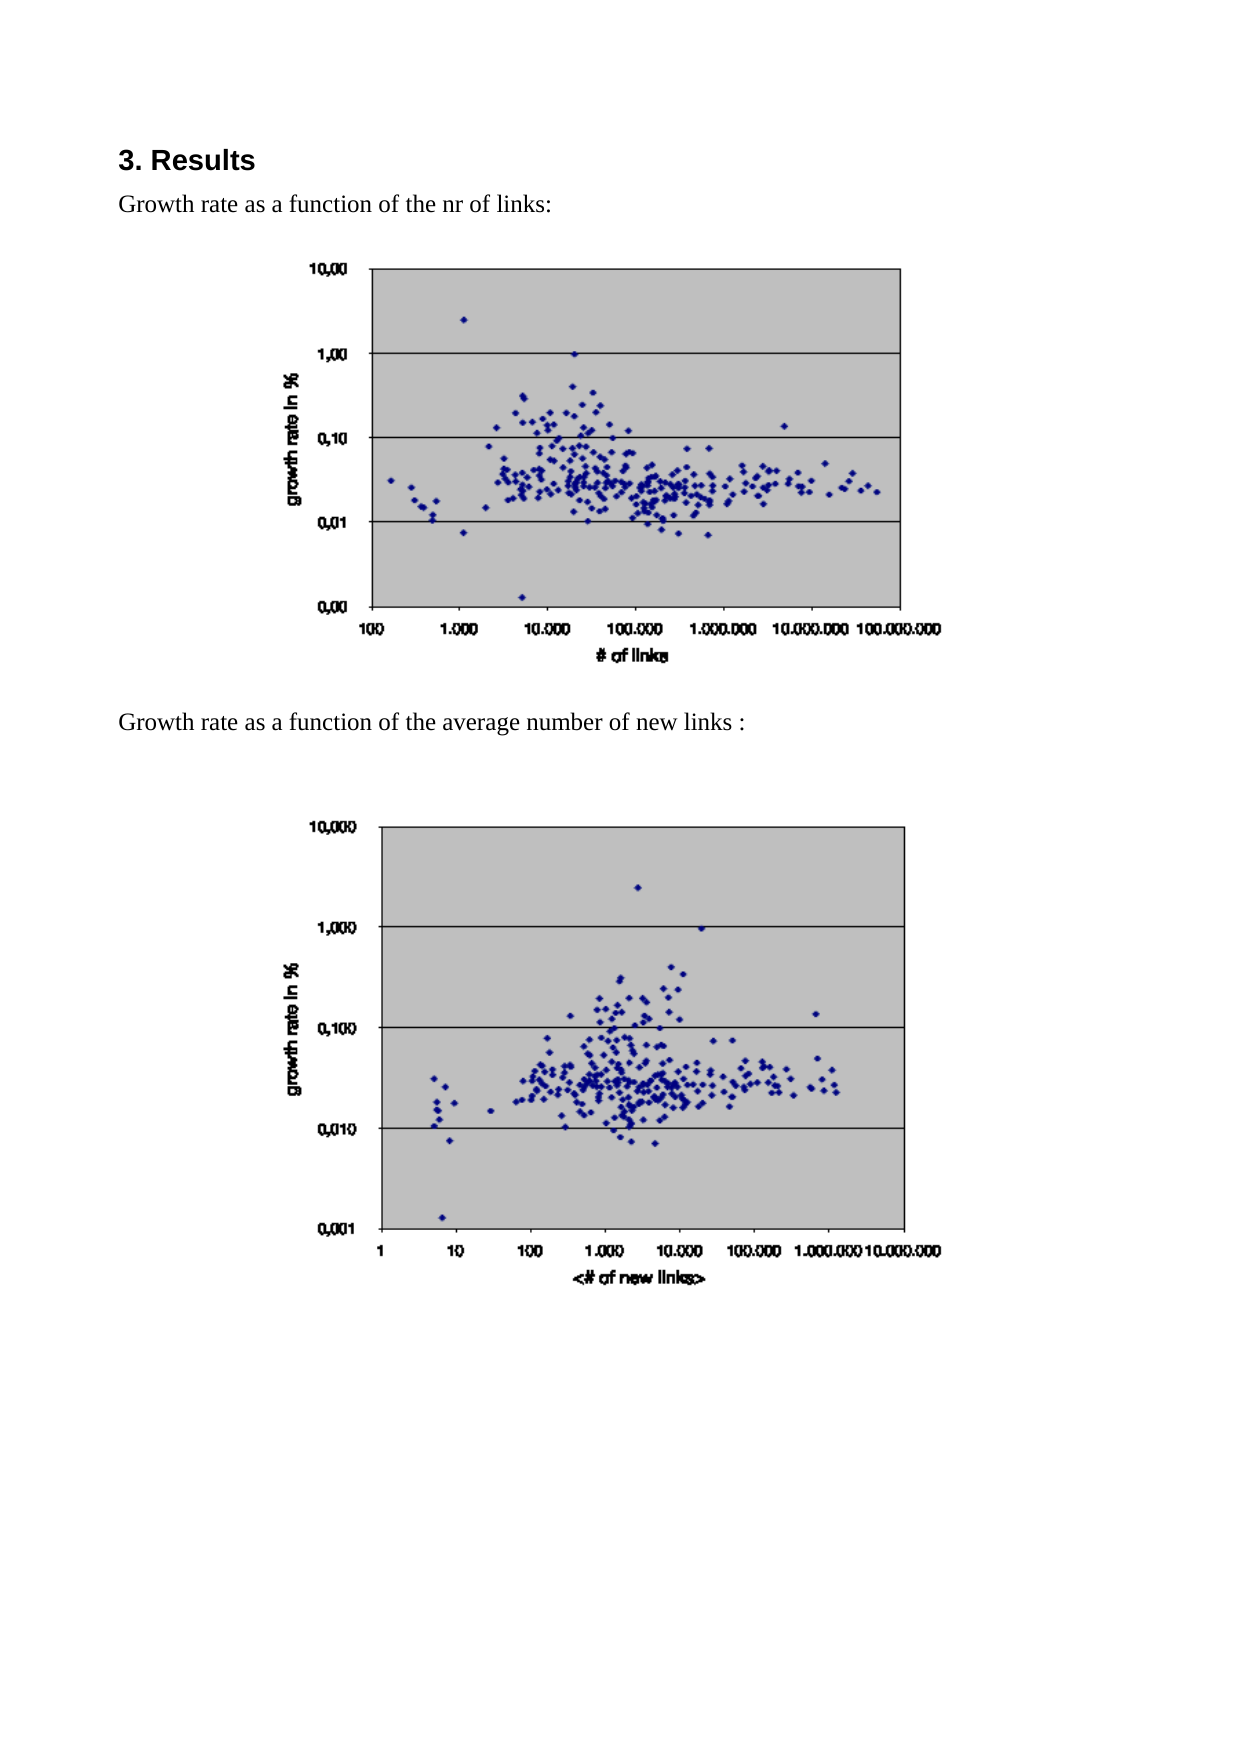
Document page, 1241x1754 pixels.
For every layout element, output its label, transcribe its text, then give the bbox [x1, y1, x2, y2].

picture [274, 230, 966, 666]
text Growth rate as a function of the nr of links: [118, 189, 1122, 218]
text Growth rate as a function of the average number of new links : [118, 707, 1122, 735]
picture [274, 789, 966, 1288]
subtitle 3. Results [118, 143, 1122, 177]
